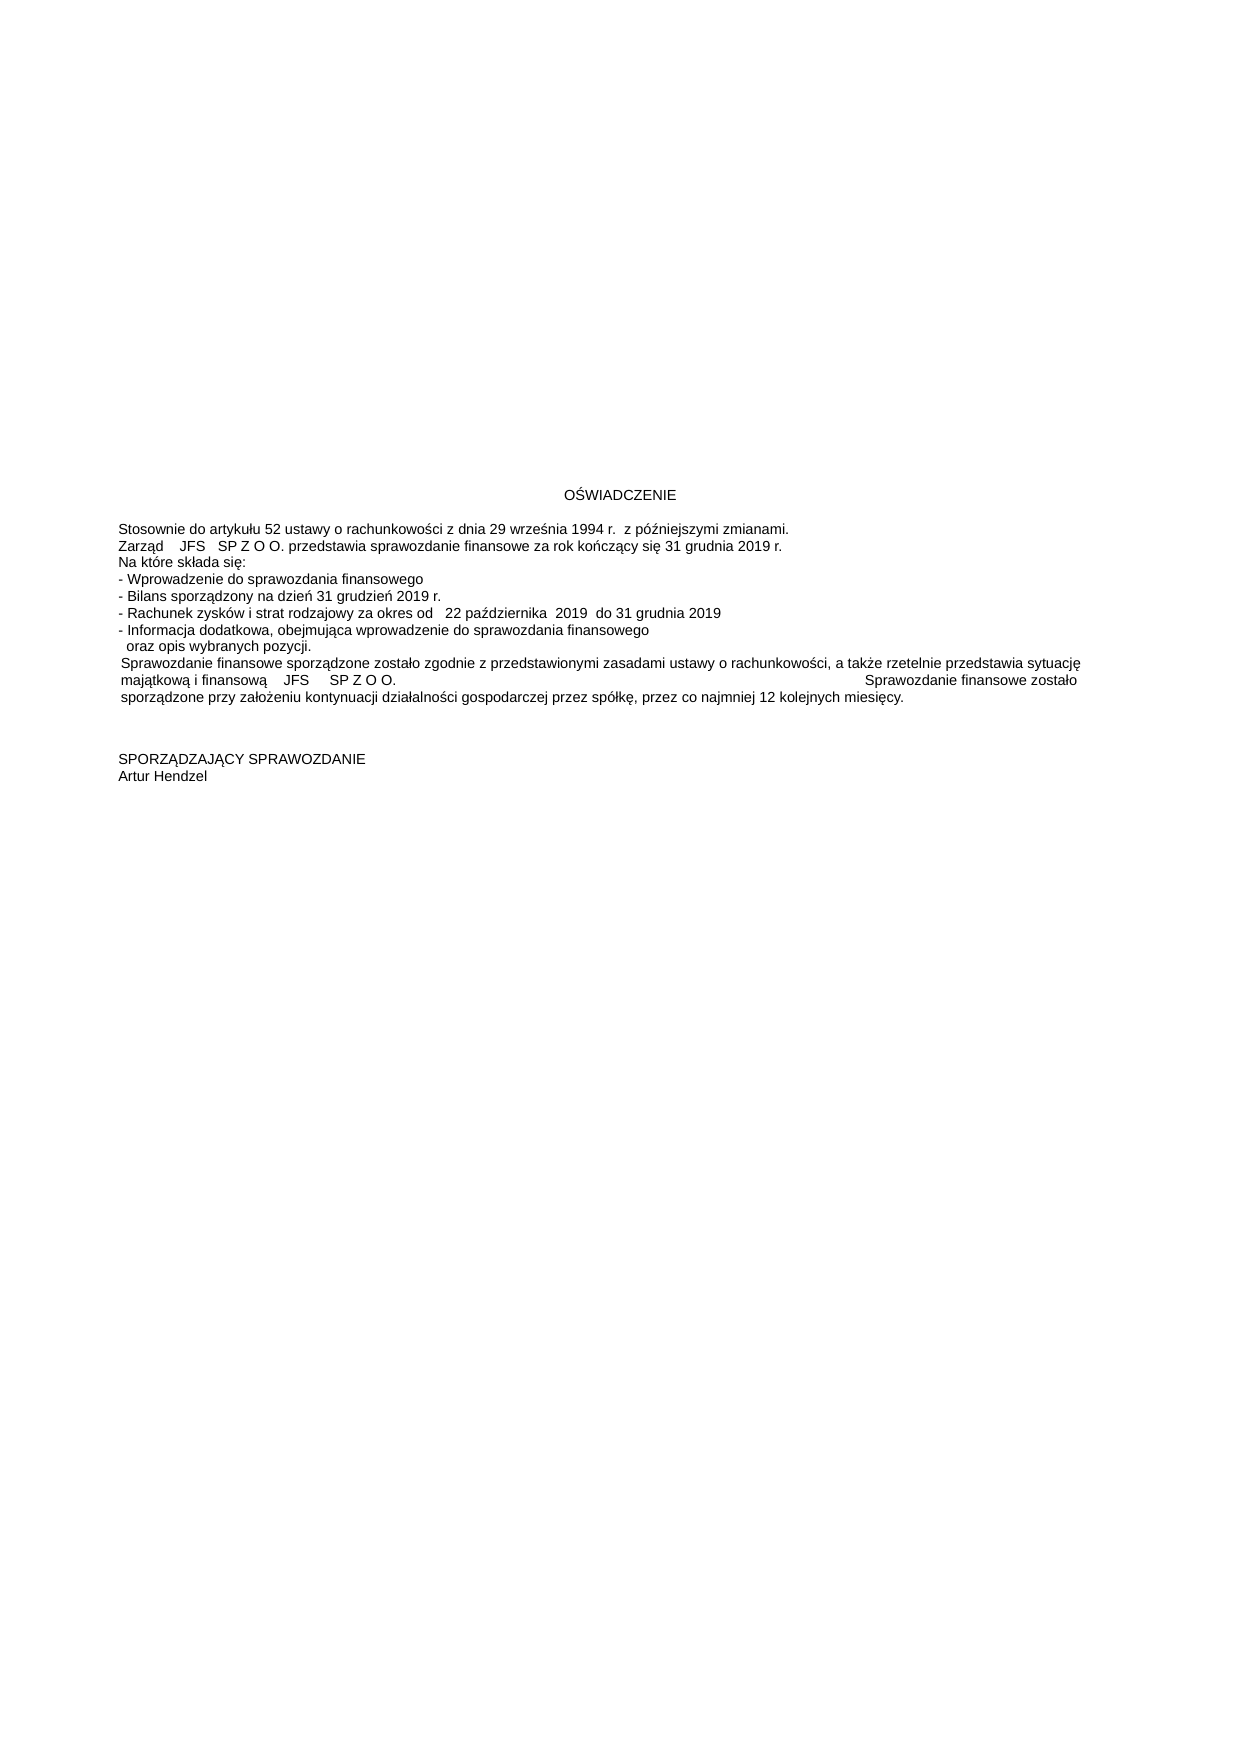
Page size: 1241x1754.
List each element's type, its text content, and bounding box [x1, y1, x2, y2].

text oraz opis wybranych pozycji. [118, 638, 1122, 655]
text Zarząd JFS SP Z O O. przedstawia sprawozdanie finansowe za rok kończący się 31 grudnia 2019 r. [118, 537, 1122, 554]
text - Informacja dodatkowa, obejmująca wprowadzenie do sprawozdania finansowego [118, 621, 1122, 638]
text - Rachunek zysków i strat rodzajowy za okres od 22 października 2019 do 31 grudnia 2019 [118, 604, 1122, 621]
text OŚWIADCZENIE [118, 487, 1122, 504]
text - Bilans sporządzony na dzień 31 grudzień 2019 r. [118, 588, 1122, 604]
text Stosownie do artykułu 52 ustawy o rachunkowości z dnia 29 września 1994 r. z późniejszymi zmianami. [118, 521, 1122, 537]
text - Wprowadzenie do sprawozdania finansowego [118, 571, 1122, 588]
text SPORZĄDZAJĄCY SPRAWOZDANIE [118, 751, 1122, 768]
text Artur Hendzel [118, 768, 1122, 784]
text Sprawozdanie finansowe sporządzone zostało zgodnie z przedstawionymi zasadami ustawy o rachunkowości, a także rzetelnie przedstawia sytuację majątkową i finansową JFS SP Z O O. Sprawozdanie finansowe zostało sporządzone przy założeniu kontynuacji działalności gospodarczej przez spółkę, przez co najmniej 12 kolejnych miesięcy. [121, 655, 1122, 705]
text Na które składa się: [118, 554, 1122, 571]
